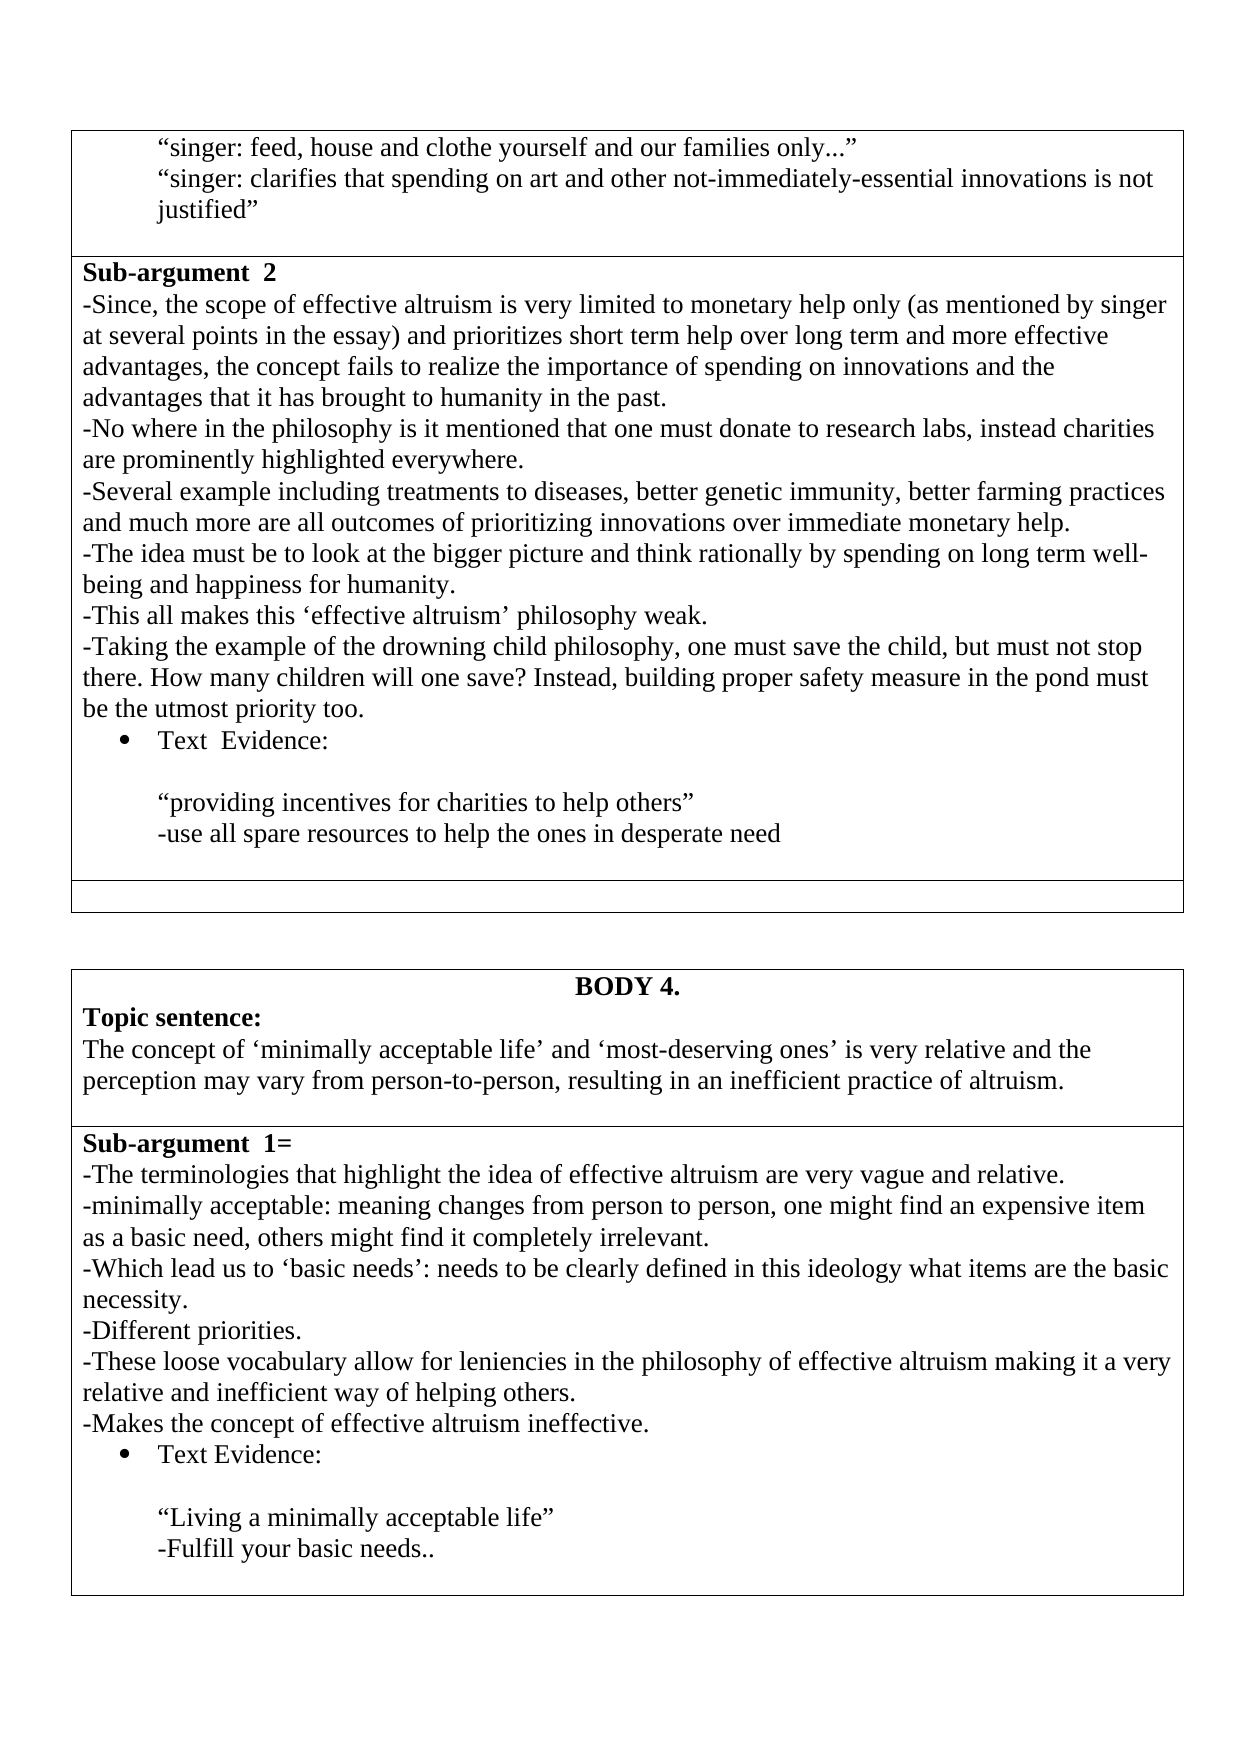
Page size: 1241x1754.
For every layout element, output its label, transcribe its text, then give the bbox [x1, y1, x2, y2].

table_header BODY 4. Topic sentence: The concept of ‘minimally acceptable life’ and ‘most-deserving ones’ is very relative and the perception may vary from person-to-person, resulting in an inefficient practice of altruism. [72, 970, 1183, 1126]
table_cell Sub-argument 1= -The terminologies that highlight the idea of effective altruism are very vague and relative. -minimally acceptable: meaning changes from person to person, one might find an expensive item as a basic need, others might find it completely irrelevant. -Which lead us to ‘basic needs’: needs to be clearly defined in this ideology what items are the basic necessity. -Different priorities. -These loose vocabulary allow for leniencies in the philosophy of effective altruism making it a very relative and inefficient way of helping others. -Makes the concept of effective altruism ineffective. Text Evidence: “Living a minimally acceptable life” -Fulfill your basic needs.. [72, 1127, 1183, 1594]
table_cell “singer: feed, house and clothe yourself and our families only...” “singer: clarifies that spending on art and other not-immediately-essential innovations is not justified” [72, 131, 1183, 256]
table_cell Sub-argument 2 -Since, the scope of effective altruism is very limited to monetary help only (as mentioned by singer at several points in the essay) and prioritizes short term help over long term and more effective advantages, the concept fails to realize the importance of spending on innovations and the advantages that it has brought to humanity in the past. -No where in the philosophy is it mentioned that one must donate to research labs, instead charities are prominently highlighted everywhere. -Several example including treatments to diseases, better genetic immunity, better farming practices and much more are all outcomes of prioritizing innovations over immediate monetary help. -The idea must be to look at the bigger picture and think rationally by spending on long term well-being and happiness for humanity. -This all makes this ‘effective altruism’ philosophy weak. -Taking the example of the drowning child philosophy, one must save the child, but must not stop there. How many children will one save? Instead, building proper safety measure in the pond must be the utmost priority too. Text Evidence: “providing incentives for charities to help others” -use all spare resources to help the ones in desperate need [72, 257, 1183, 879]
table_cell [72, 881, 1183, 912]
